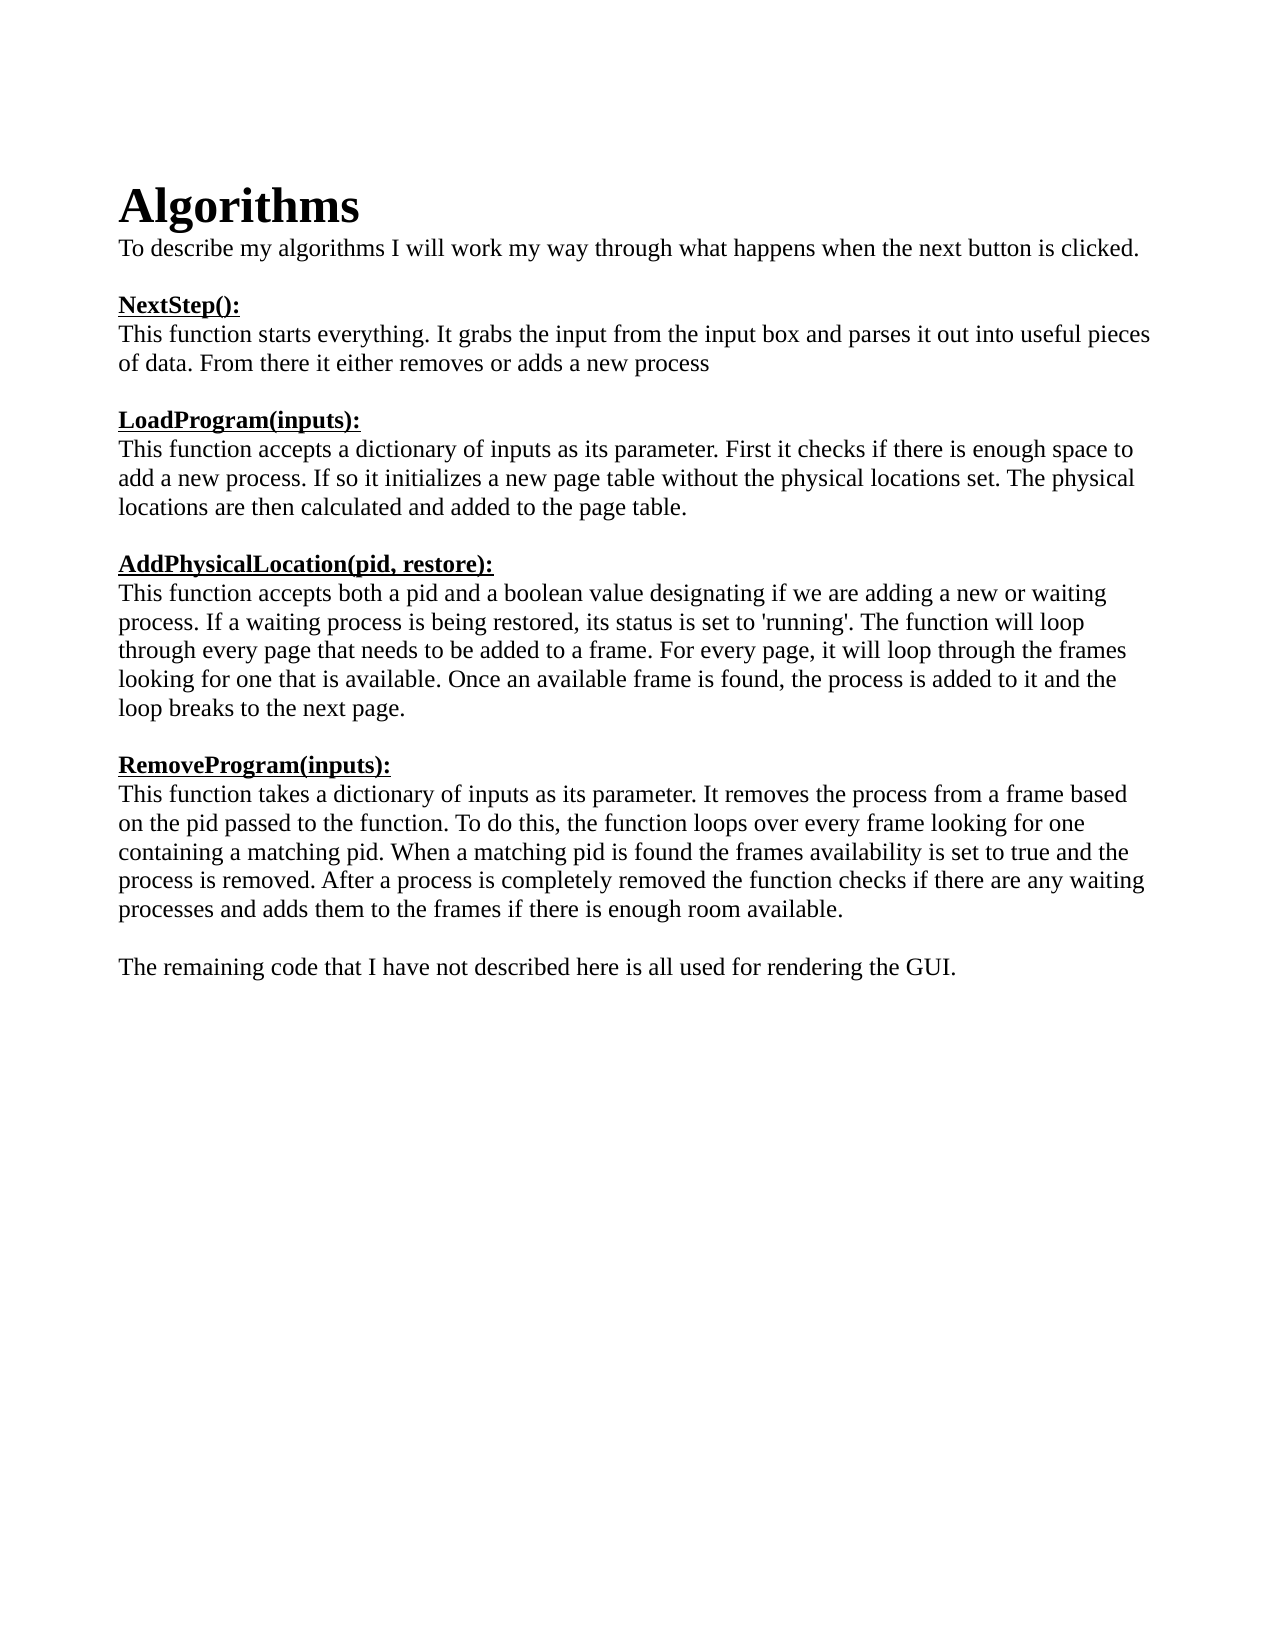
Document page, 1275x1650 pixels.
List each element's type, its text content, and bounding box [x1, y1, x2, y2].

text This function starts everything. It grabs the input from the input box and parses it out into useful pieces of data. From there it either removes or adds a new process [118, 319, 1157, 377]
text This function accepts both a pid and a boolean value designating if we are adding a new or waiting process. If a waiting process is being restored, its status is set to 'running'. The function will loop through every page that needs to be added to a frame. For every page, it will loop through the frames looking for one that is available. Once an available frame is found, the process is added to it and the loop breaks to the next page. [118, 578, 1157, 722]
text This function accepts a dictionary of inputs as its parameter. First it checks if there is enough space to add a new process. If so it initializes a new page table without the physical locations set. The physical locations are then calculated and added to the page table. [118, 434, 1157, 521]
text The remaining code that I have not described here is all used for rendering the GUI. [118, 952, 1157, 981]
text AddPhysicalLocation(pid, restore): [118, 549, 1157, 578]
text This function takes a dictionary of inputs as its parameter. It removes the process from a frame based on the pid passed to the function. To do this, the function loops over every frame looking for one containing a matching pid. When a matching pid is found the frames availability is set to true and the process is removed. After a process is completely removed the function checks if there are any waiting processes and adds them to the frames if there is enough room available. [118, 779, 1157, 923]
text To describe my algorithms I will work my way through what happens when the next button is clicked. [118, 233, 1157, 262]
text Algorithms [118, 176, 1157, 233]
text LoadProgram(inputs): [118, 406, 1157, 434]
text NextStep(): [118, 291, 1157, 319]
text RemoveProgram(inputs): [118, 751, 1157, 779]
